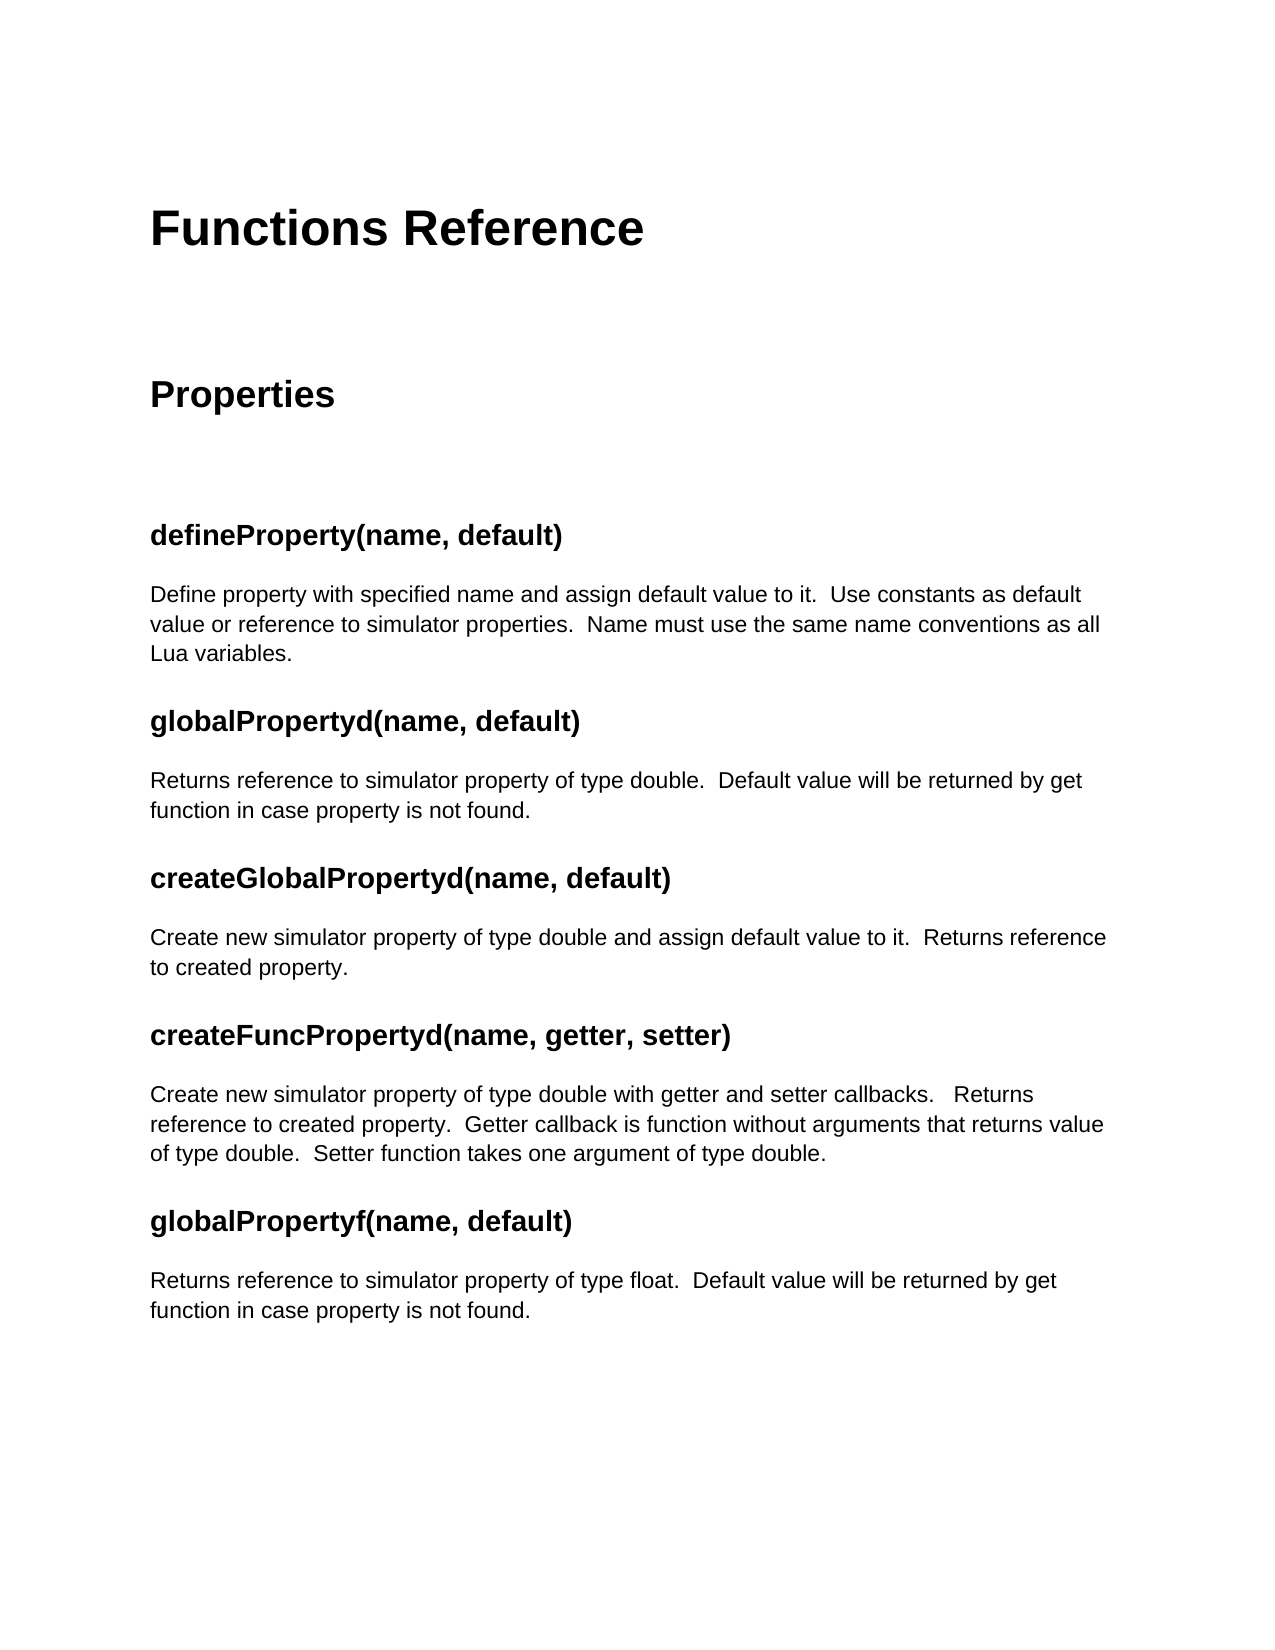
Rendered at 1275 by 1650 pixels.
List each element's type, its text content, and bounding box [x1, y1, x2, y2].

subtitle defineProperty(name, default) [150, 519, 1125, 551]
subtitle Properties [150, 374, 1125, 416]
text Returns reference to simulator property of type double. Default value will be returned by get function in case property is not found. [150, 768, 1125, 823]
text Create new simulator property of type double with getter and setter callbacks. Returns reference to created property. Getter callback is function without arguments that returns value of type double. Setter function takes one argument of type double. [150, 1082, 1125, 1166]
text Create new simulator property of type double and assign default value to it. Returns reference to created property. [150, 925, 1125, 980]
subtitle globalPropertyf(name, default) [150, 1205, 1125, 1237]
subtitle Functions Reference [150, 200, 1125, 256]
subtitle globalPropertyd(name, default) [150, 705, 1125, 737]
subtitle createGlobalPropertyd(name, default) [150, 862, 1125, 894]
subtitle createFuncPropertyd(name, getter, setter) [150, 1019, 1125, 1051]
text Returns reference to simulator property of type float. Default value will be returned by get function in case property is not found. [150, 1268, 1125, 1323]
text Define property with specified name and assign default value to it. Use constants as default value or reference to simulator properties. Name must use the same name conventions as all Lua variables. [150, 582, 1125, 666]
